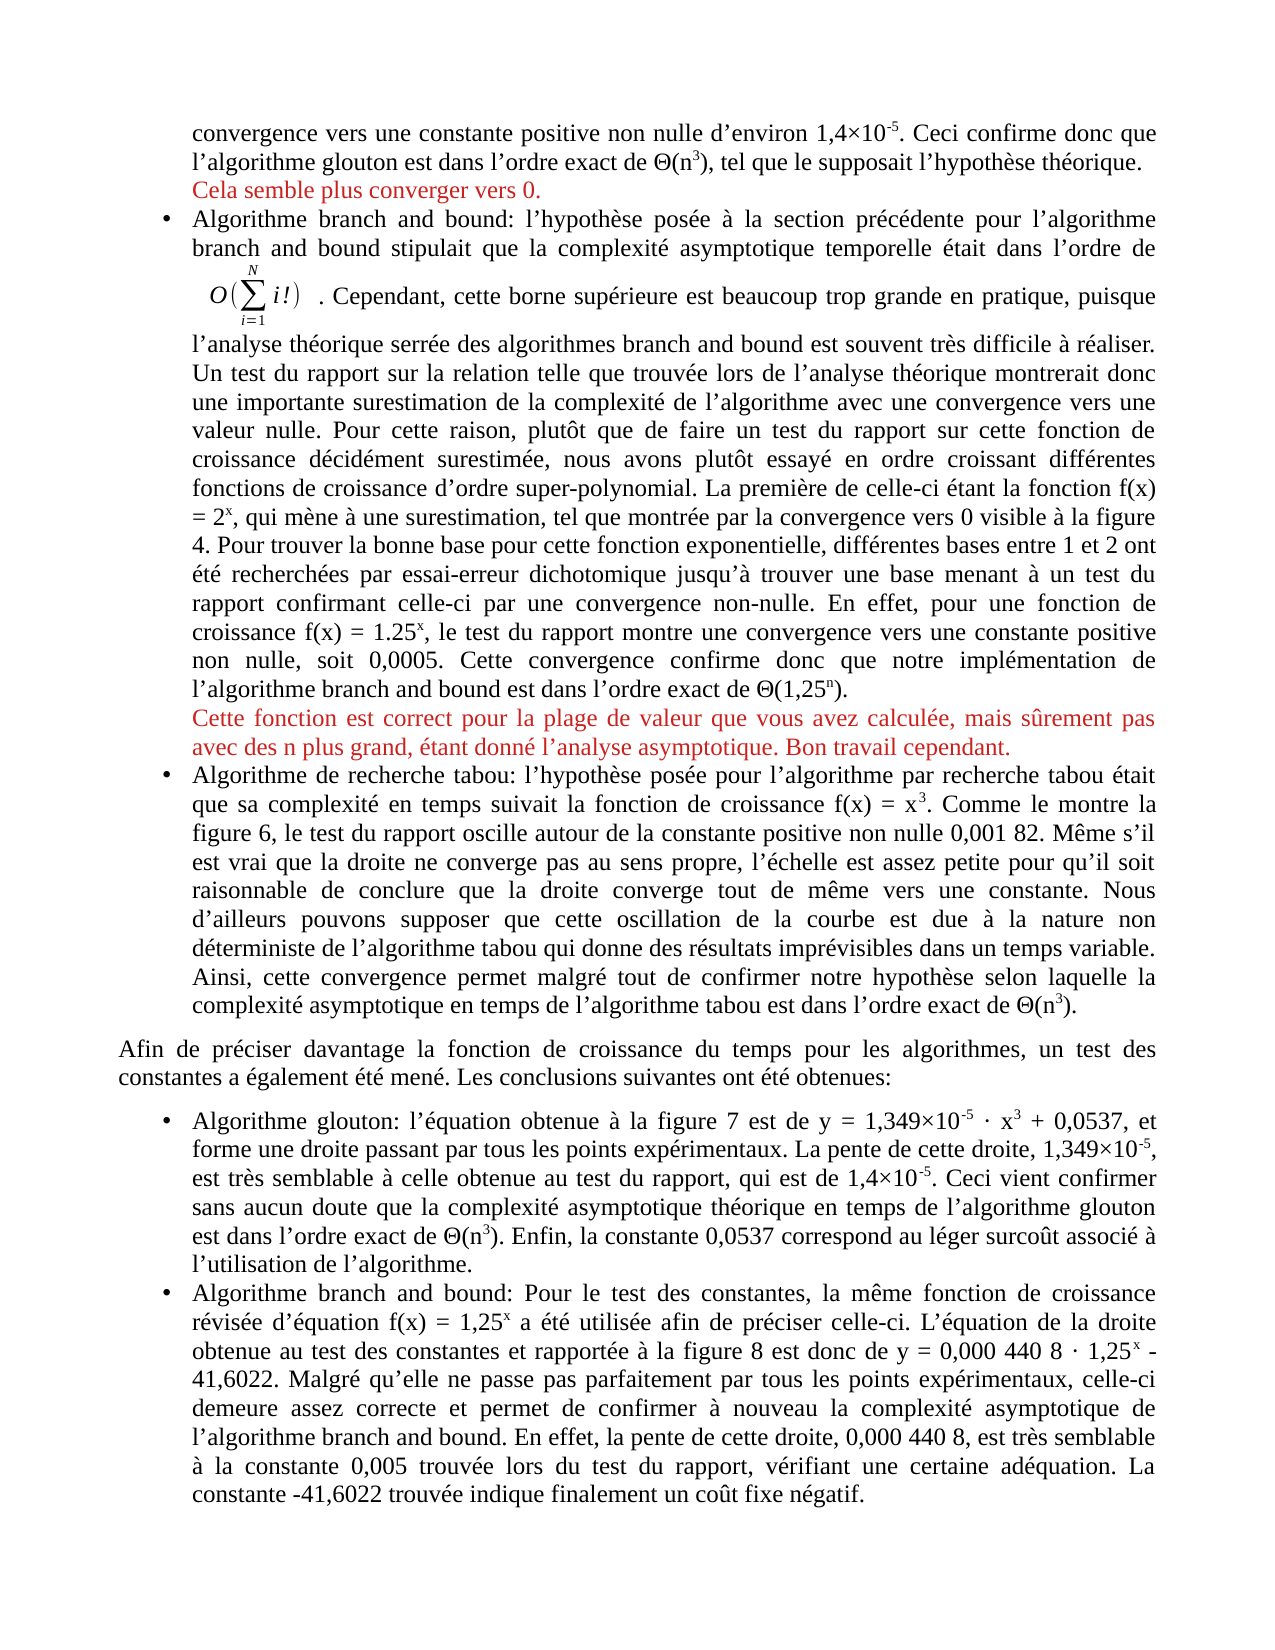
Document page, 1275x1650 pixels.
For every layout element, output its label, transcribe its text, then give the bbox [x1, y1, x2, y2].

text Afin de préciser davantage la fonction de croissance du temps pour les algorithmes, un test des constantes a également été mené. Les conclusions suivantes ont été obtenues: [118, 1034, 1157, 1091]
list Cela semble plus converger vers 0. [162, 176, 1157, 204]
list Algorithme branch and bound: Pour le test des constantes, la même fonction de croissance révisée d’équation f(x) = 1,25x a été utilisée afin de préciser celle-ci. L’équation de la droite obtenue au test des constantes et rapportée à la figure 8 est donc de y = 0,000 440 8 · 1,25x - 41,6022. Malgré qu’elle ne passe pas parfaitement par tous les points expérimentaux, celle-ci demeure assez correcte et permet de confirmer à nouveau la complexité asymptotique de l’algorithme branch and bound. En effet, la pente de cette droite, 0,000 440 8, est très semblable à la constante 0,005 trouvée lors du test du rapport, vérifiant une certaine adéquation. La constante -41,6022 trouvée indique finalement un coût fixe négatif. [162, 1278, 1157, 1508]
list Algorithme de recherche tabou: l’hypothèse posée pour l’algorithme par recherche tabou était que sa complexité en temps suivait la fonction de croissance f(x) = x3. Comme le montre la figure 6, le test du rapport oscille autour de la constante positive non nulle 0,001 82. Même s’il est vrai que la droite ne converge pas au sens propre, l’échelle est assez petite pour qu’il soit raisonnable de conclure que la droite converge tout de même vers une constante. Nous d’ailleurs pouvons supposer que cette oscillation de la courbe est due à la nature non déterministe de l’algorithme tabou qui donne des résultats imprévisibles dans un temps variable. Ainsi, cette convergence permet malgré tout de confirmer notre hypothèse selon laquelle la complexité asymptotique en temps de l’algorithme tabou est dans l’ordre exact de Θ(n3). [162, 760, 1157, 1019]
list convergence vers une constante positive non nulle d’environ 1,4×10-5. Ceci confirme donc que l’algorithme glouton est dans l’ordre exact de Θ(n3), tel que le supposait l’hypothèse théorique. [162, 118, 1157, 176]
list Cette fonction est correct pour la plage de valeur que vous avez calculée, mais sûrement pas avec des n plus grand, étant donné l’analyse asymptotique. Bon travail cependant. [162, 703, 1157, 760]
list Algorithme glouton: l’équation obtenue à la figure 7 est de y = 1,349×10-5 · x3 + 0,0537, et forme une droite passant par tous les points expérimentaux. La pente de cette droite, 1,349×10-5, est très semblable à celle obtenue au test du rapport, qui est de 1,4×10-5. Ceci vient confirmer sans aucun doute que la complexité asymptotique théorique en temps de l’algorithme glouton est dans l’ordre exact de Θ(n3). Enfin, la constante 0,0537 correspond au léger surcoût associé à l’utilisation de l’algorithme. [162, 1106, 1157, 1278]
list Algorithme branch and bound: l’hypothèse posée à la section précédente pour l’algorithme branch and bound stipulait que la complexité asymptotique temporelle était dans l’ordre de . Cependant, cette borne supérieure est beaucoup trop grande en pratique, puisque l’analyse théorique serrée des algorithmes branch and bound est souvent très difficile à réaliser. Un test du rapport sur la relation telle que trouvée lors de l’analyse théorique montrerait donc une importante surestimation de la complexité de l’algorithme avec une convergence vers une valeur nulle. Pour cette raison, plutôt que de faire un test du rapport sur cette fonction de croissance décidément surestimée, nous avons plutôt essayé en ordre croissant différentes fonctions de croissance d’ordre super-polynomial. La première de celle-ci étant la fonction f(x) = 2x, qui mène à une surestimation, tel que montrée par la convergence vers 0 visible à la figure 4. Pour trouver la bonne base pour cette fonction exponentielle, différentes bases entre 1 et 2 ont été recherchées par essai-erreur dichotomique jusqu’à trouver une base menant à un test du rapport confirmant celle-ci par une convergence non-nulle. En effet, pour une fonction de croissance f(x) = 1.25x, le test du rapport montre une convergence vers une constante positive non nulle, soit 0,0005. Cette convergence confirme donc que notre implémentation de l’algorithme branch and bound est dans l’ordre exact de Θ(1,25n). [162, 204, 1157, 703]
